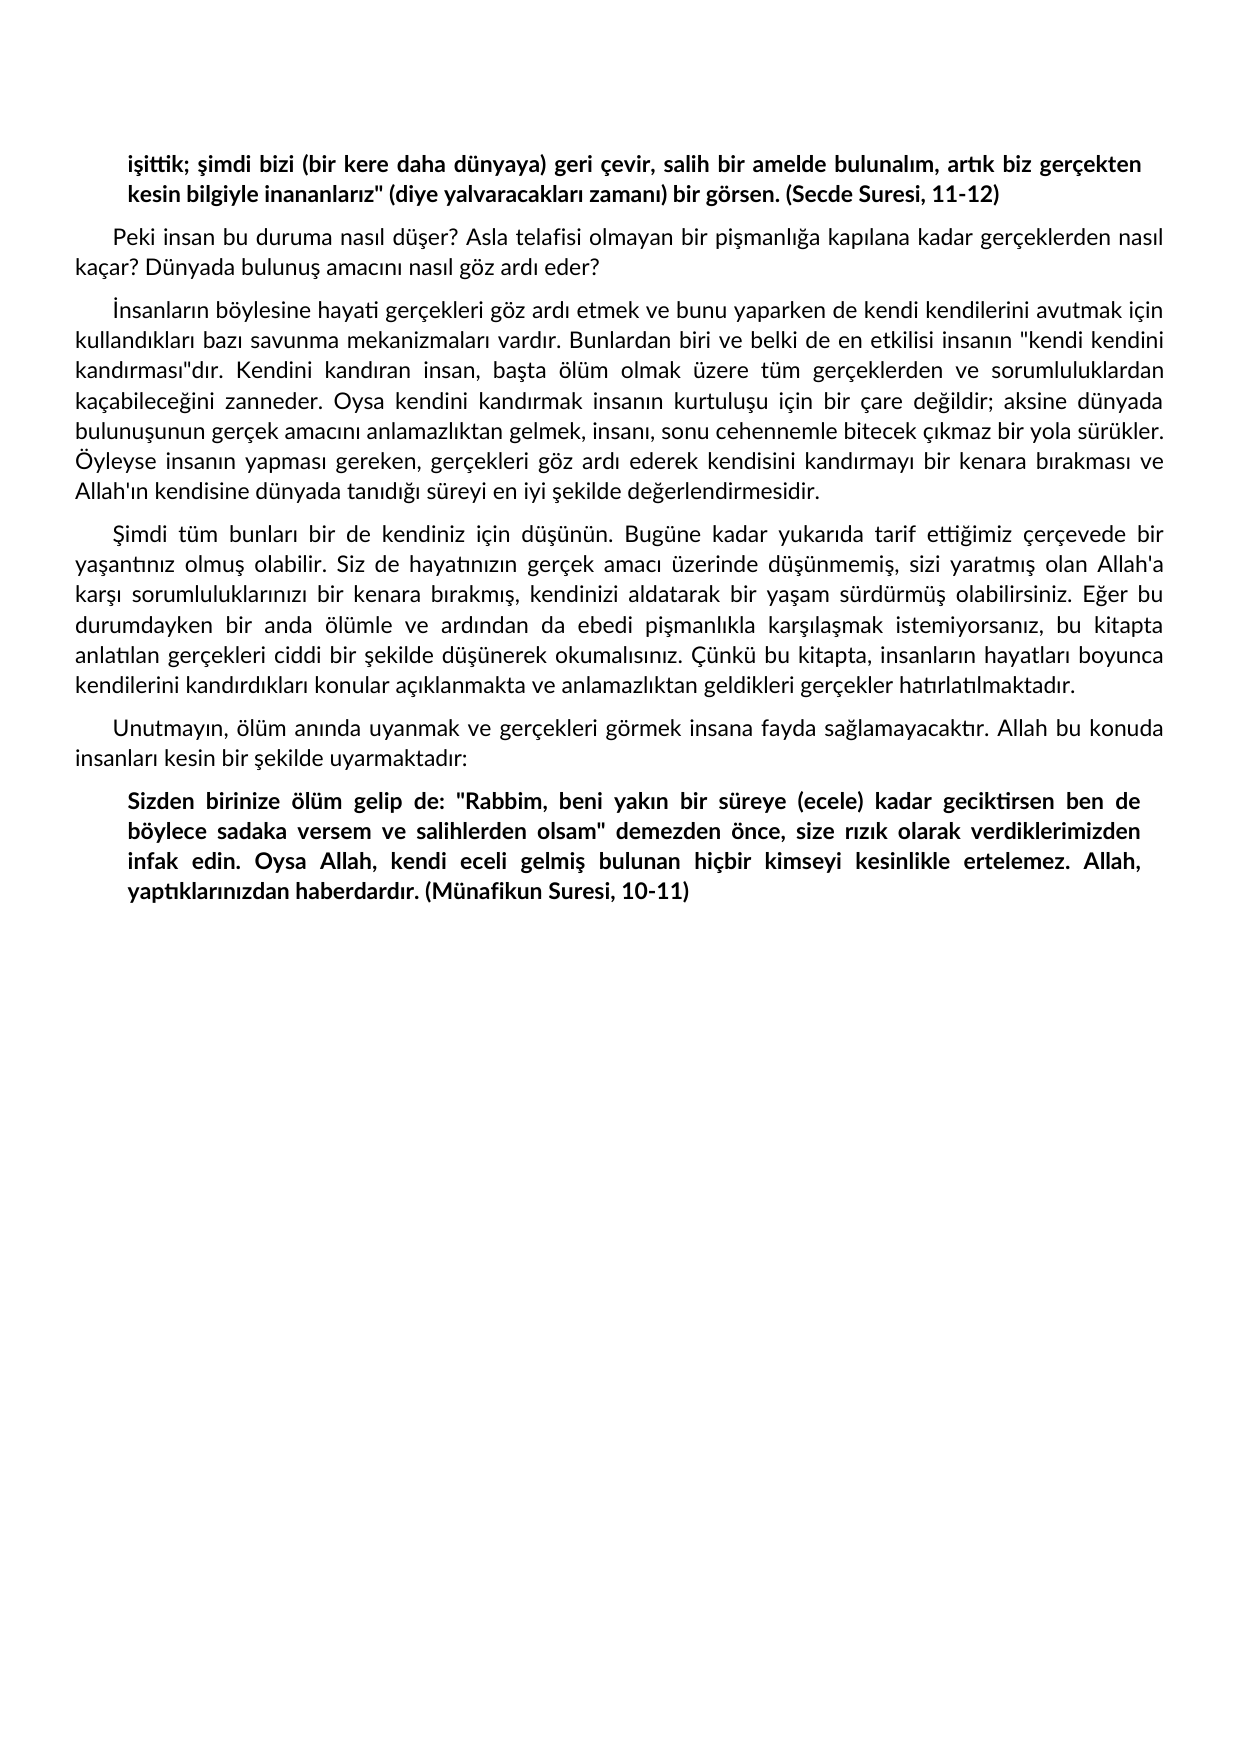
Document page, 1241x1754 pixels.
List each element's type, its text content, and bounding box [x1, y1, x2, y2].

text Peki insan bu duruma nasıl düşer? Asla telafisi olmayan bir pişmanlığa kapılana kadar gerçeklerden nasıl kaçar? Dünyada bulunuş amacını nasıl göz ardı eder? [75, 223, 1165, 281]
text İnsanların böylesine hayati gerçekleri göz ardı etmek ve bunu yaparken de kendi kendilerini avutmak için kullandıkları bazı savunma mekanizmaları vardır. Bunlardan biri ve belki de en etkilisi insanın "kendi kendini kandırması"dır. Kendini kandıran insan, başta ölüm olmak üzere tüm gerçeklerden ve sorumluluklardan kaçabileceğini zanneder. Oysa kendini kandırmak insanın kurtuluşu için bir çare değildir; aksine dünyada bulunuşunun gerçek amacını anlamazlıktan gelmek, insanı, sonu cehennemle bitecek çıkmaz bir yola sürükler. Öyleyse insanın yapması gereken, gerçekleri göz ardı ederek kendisini kandırmayı bir kenara bırakması ve Allah'ın kendisine dünyada tanıdığı süreyi en iyi şekilde değerlendirmesidir. [75, 296, 1165, 504]
text Unutmayın, ölüm anında uyanmak ve gerçekleri görmek insana fayda sağlamayacaktır. Allah bu konuda insanları kesin bir şekilde uyarmaktadır: [75, 713, 1165, 771]
text Sizden birinize ölüm gelip de: "Rabbim, beni yakın bir süreye (ecele) kadar geciktirsen ben de böylece sadaka versem ve salihlerden olsam" demezden önce, size rızık olarak verdiklerimizden infak edin. Oysa Allah, kendi eceli gelmiş bulunan hiçbir kimseyi kesinlikle ertelemez. Allah, yaptıklarınızdan haberdardır. (Münafikun Suresi, 10-11) [127, 786, 1143, 904]
text işittik; şimdi bizi (bir kere daha dünyaya) geri çevir, salih bir amelde bulunalım, artık biz gerçekten kesin bilgiyle inananlarız" (diye yalvaracakları zamanı) bir görsen. (Secde Suresi, 11-12) [127, 150, 1143, 208]
text Şimdi tüm bunları bir de kendiniz için düşünün. Bugüne kadar yukarıda tarif ettiğimiz çerçevede bir yaşantınız olmuş olabilir. Siz de hayatınızın gerçek amacı üzerinde düşünmemiş, sizi yaratmış olan Allah'a karşı sorumluluklarınızı bir kenara bırakmış, kendinizi aldatarak bir yaşam sürdürmüş olabilirsiniz. Eğer bu durumdayken bir anda ölümle ve ardından da ebedi pişmanlıkla karşılaşmak istemiyorsanız, bu kitapta anlatılan gerçekleri ciddi bir şekilde düşünerek okumalısınız. Çünkü bu kitapta, insanların hayatları boyunca kendilerini kandırdıkları konular açıklanmakta ve anlamazlıktan geldikleri gerçekler hatırlatılmaktadır. [75, 520, 1165, 698]
